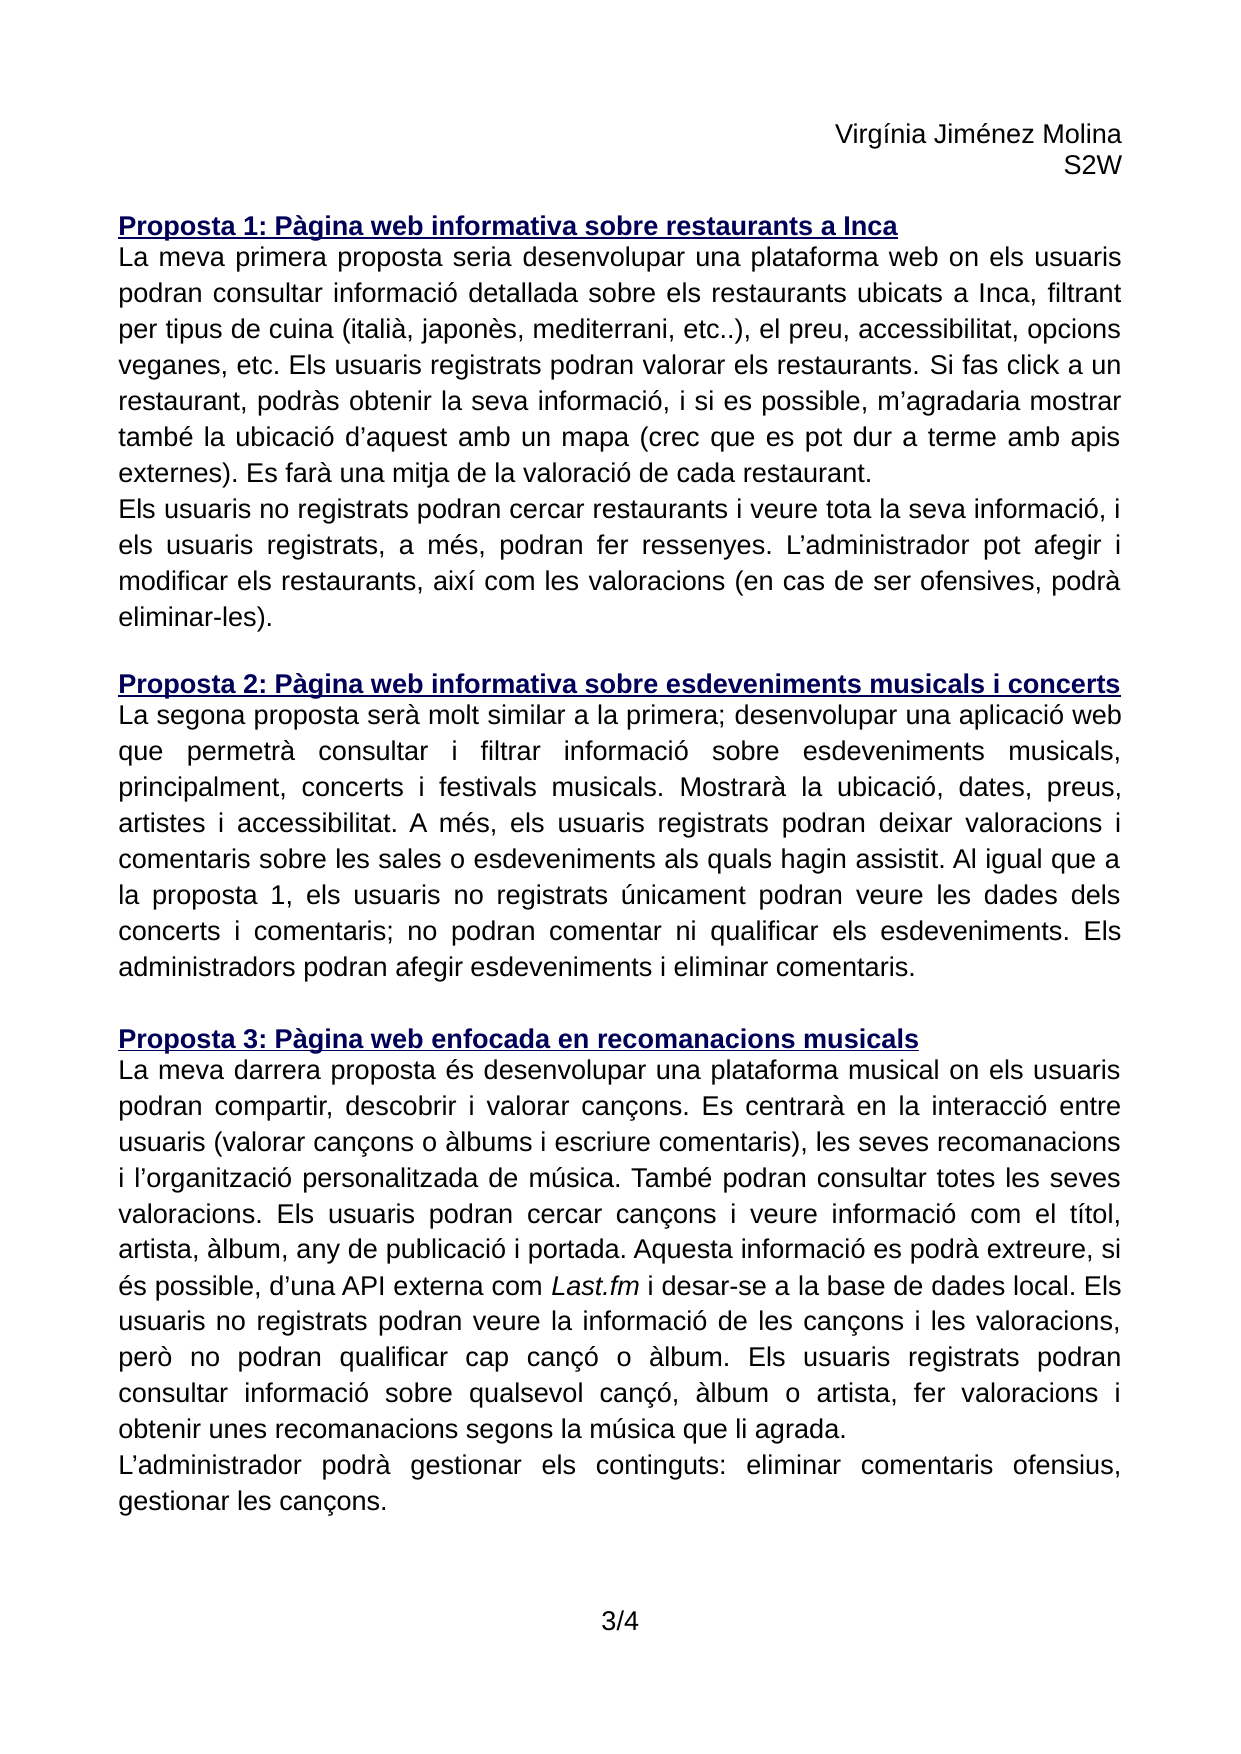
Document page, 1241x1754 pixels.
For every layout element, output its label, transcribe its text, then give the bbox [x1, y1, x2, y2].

text La meva primera proposta seria desenvolupar una plataforma web on els usuaris podran consultar informació detallada sobre els restaurants ubicats a Inca, filtrant per tipus de cuina (italià, japonès, mediterrani, etc..), el preu, accessibilitat, opcions veganes, etc. Els usuaris registrats podran valorar els restaurants. Si fas click a un restaurant, podràs obtenir la seva informació, i si es possible, m’agradaria mostrar també la ubicació d’aquest amb un mapa (crec que es pot dur a terme amb apis externes). Es farà una mitja de la valoració de cada restaurant. [118, 241, 1122, 488]
subtitle Proposta 1: Pàgina web informativa sobre restaurants a Inca [118, 210, 1122, 241]
text La meva darrera proposta és desenvolupar una plataforma musical on els usuaris podran compartir, descobrir i valorar cançons. Es centrarà en la interacció entre usuaris (valorar cançons o àlbums i escriure comentaris), les seves recomanacions i l’organització personalitzada de música. També podran consultar totes les seves valoracions. Els usuaris podran cercar cançons i veure informació com el títol, artista, àlbum, any de publicació i portada. Aquesta informació es podrà extreure, si és possible, d’una API externa com Last.fm i desar-se a la base de dades local. Els usuaris no registrats podran veure la informació de les cançons i les valoracions, però no podran qualificar cap cançó o àlbum. Els usuaris registrats podran consultar informació sobre qualsevol cançó, àlbum o artista, fer valoracions i obtenir unes recomanacions segons la música que li agrada. [118, 1054, 1122, 1444]
subtitle Proposta 3: Pàgina web enfocada en recomanacions musicals [118, 1023, 1122, 1054]
text Els usuaris no registrats podran cercar restaurants i veure tota la seva informació, i els usuaris registrats, a més, podran fer ressenyes. L’administrador pot afegir i modificar els restaurants, així com les valoracions (en cas de ser ofensives, podrà eliminar-les). [118, 493, 1122, 632]
text L’administrador podrà gestionar els continguts: eliminar comentaris ofensius, gestionar les cançons. [118, 1449, 1122, 1516]
text La segona proposta serà molt similar a la primera; desenvolupar una aplicació web que permetrà consultar i filtrar informació sobre esdeveniments musicals, principalment, concerts i festivals musicals. Mostrarà la ubicació, dates, preus, artistes i accessibilitat. A més, els usuaris registrats podran deixar valoracions i comentaris sobre les sales o esdeveniments als quals hagin assistit. Al igual que a la proposta 1, els usuaris no registrats únicament podran veure les dades dels concerts i comentaris; no podran comentar ni qualificar els esdeveniments. Els administradors podran afegir esdeveniments i eliminar comentaris. [118, 699, 1122, 982]
subtitle Proposta 2: Pàgina web informativa sobre esdeveniments musicals i concerts [118, 637, 1122, 699]
